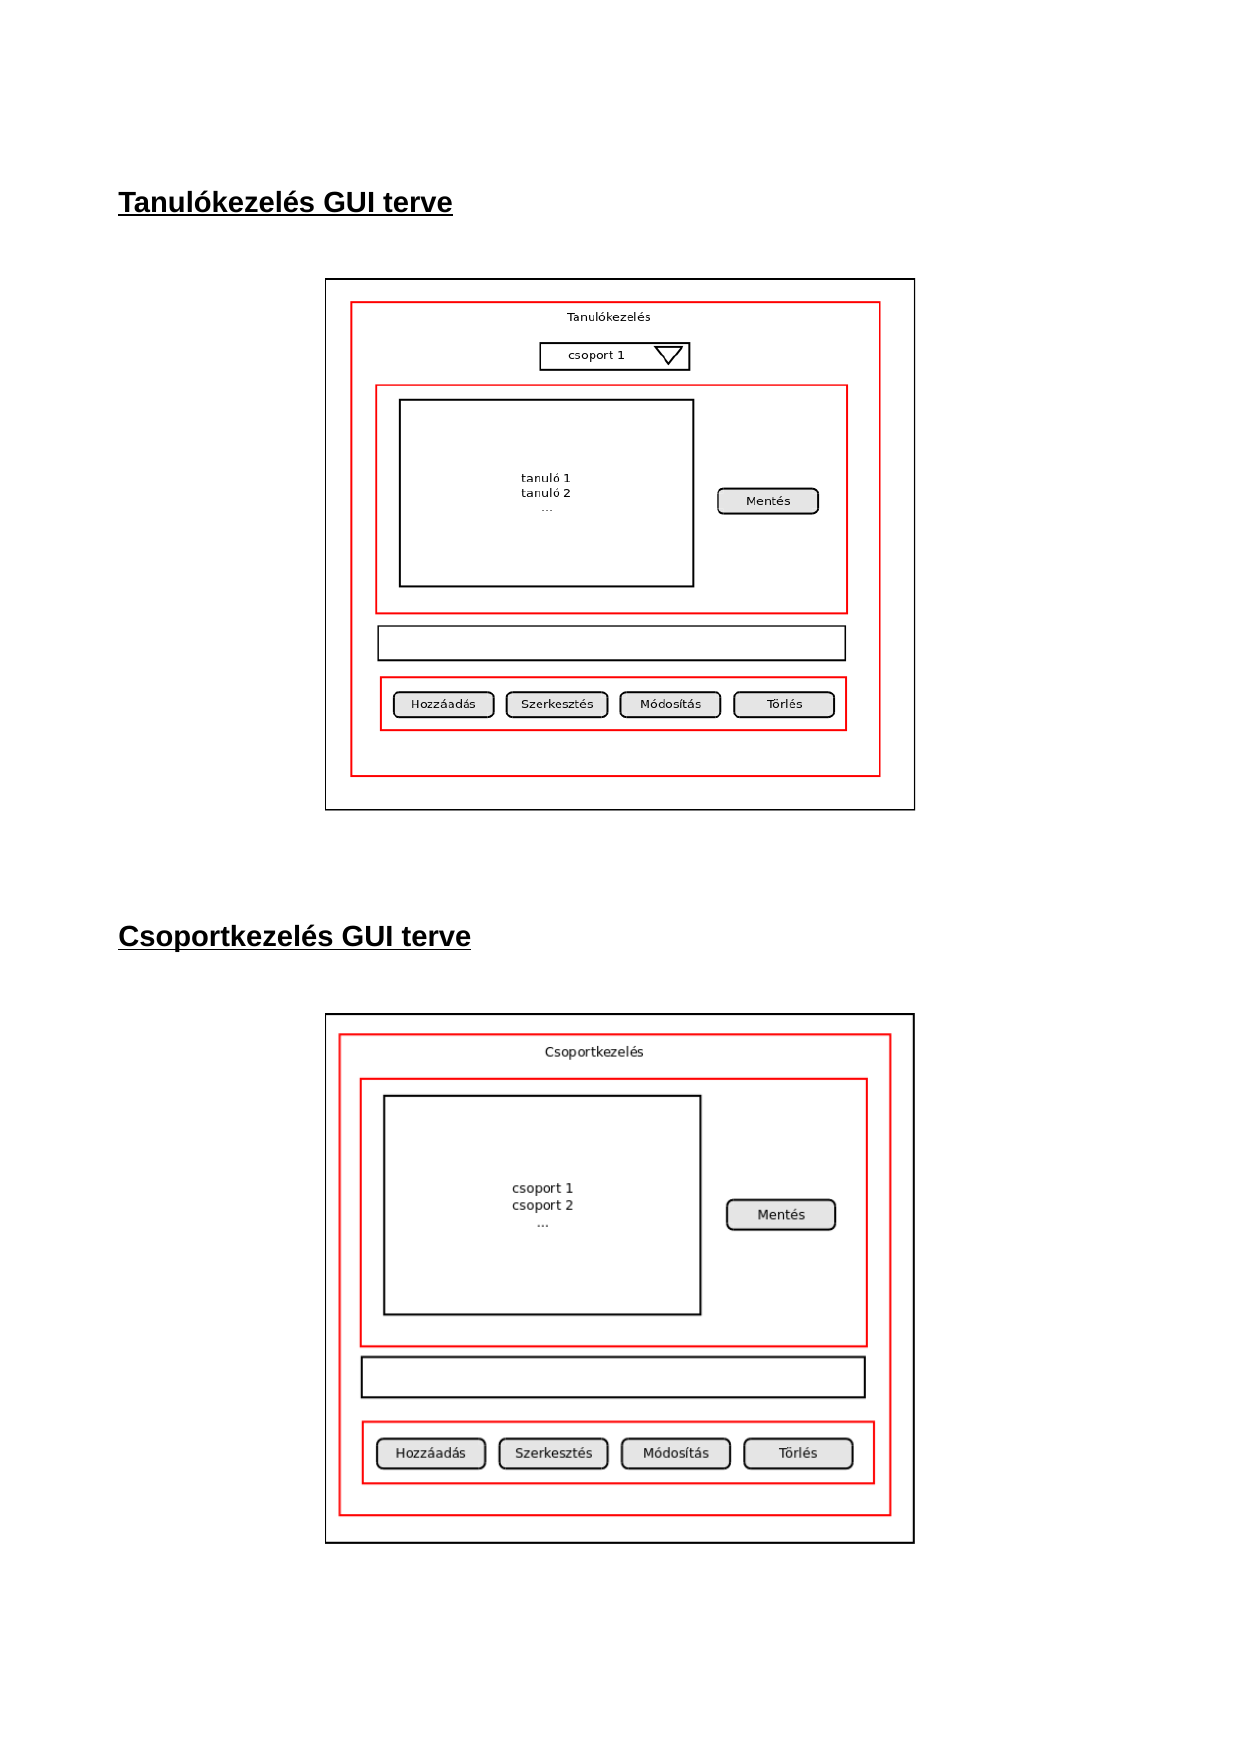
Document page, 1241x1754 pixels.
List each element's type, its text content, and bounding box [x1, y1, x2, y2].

subtitle Tanulókezelés GUI terve [118, 185, 1122, 218]
picture [325, 278, 916, 811]
subtitle Csoportkezelés GUI terve [118, 919, 1122, 953]
picture [325, 1013, 916, 1545]
